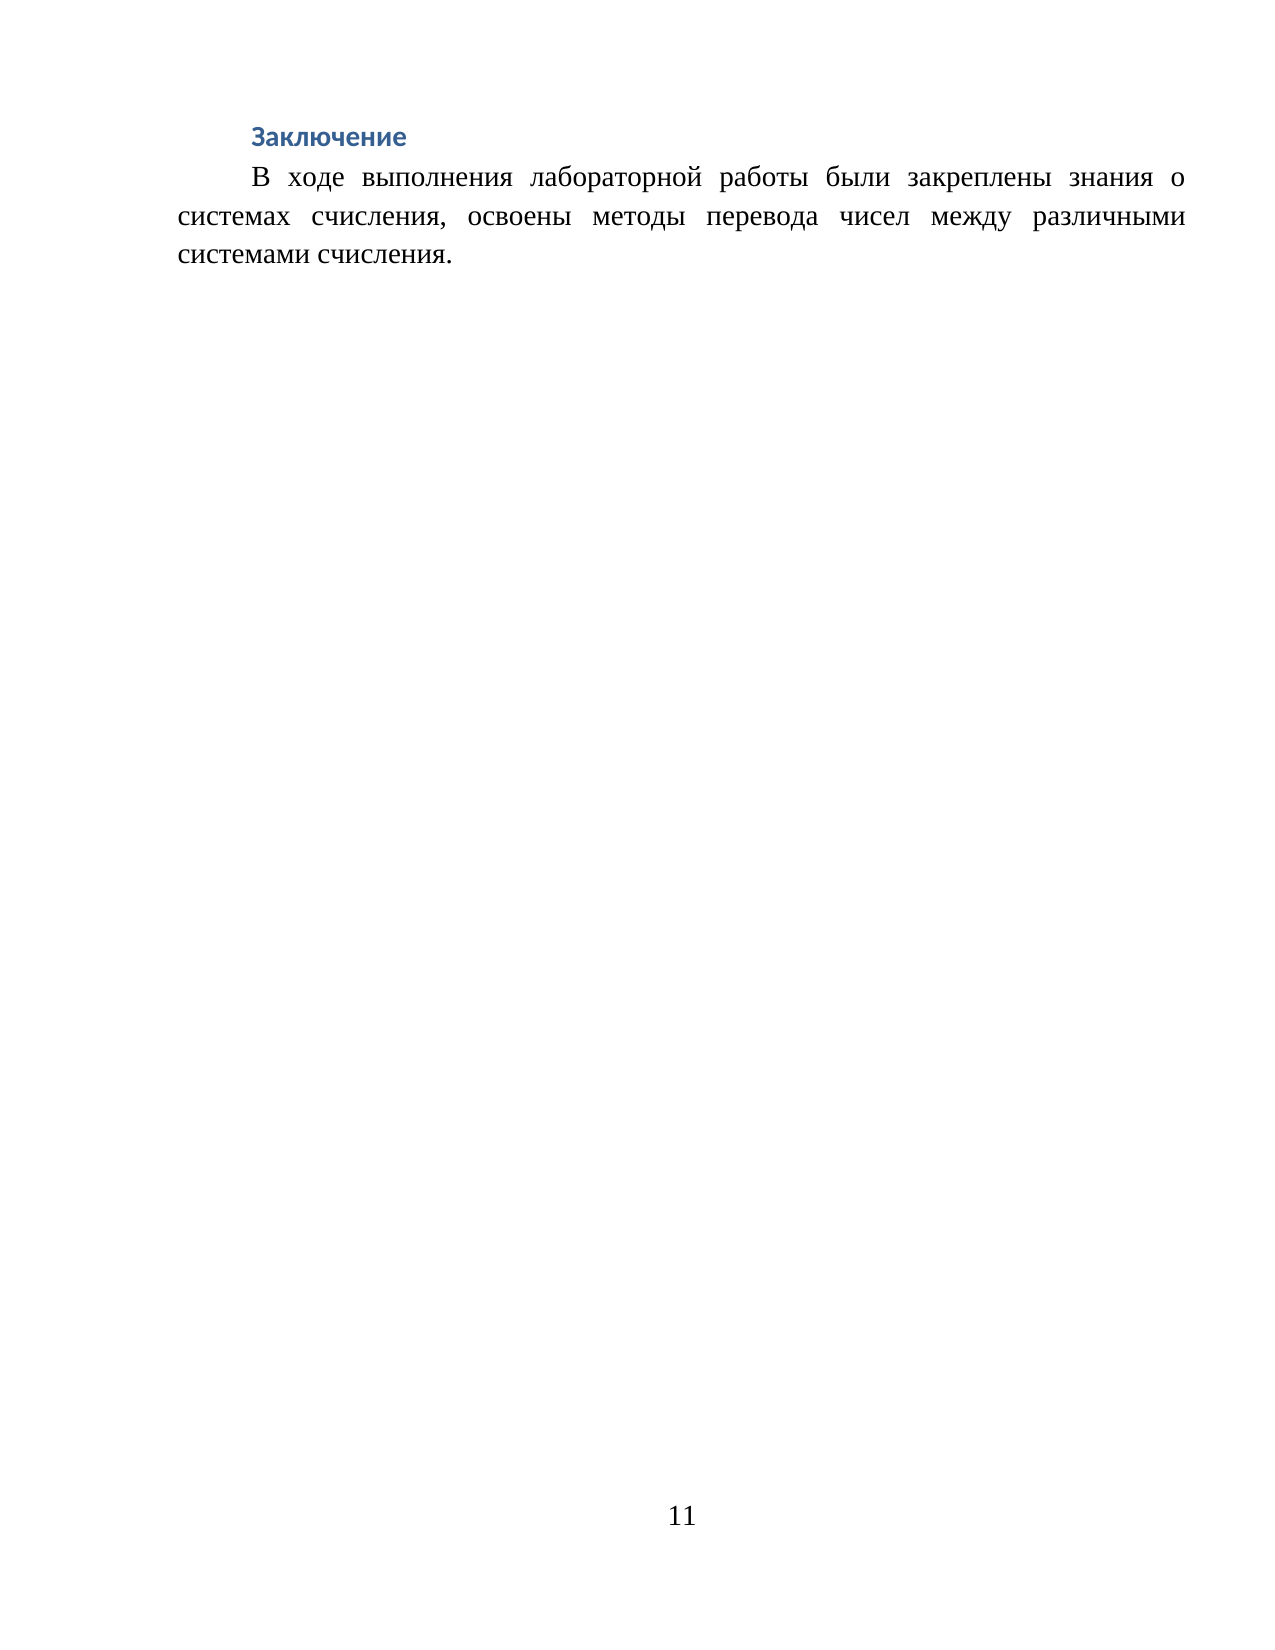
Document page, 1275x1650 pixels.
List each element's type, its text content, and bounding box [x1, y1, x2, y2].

text В ходе выполнения лабораторной работы были закреплены знания о системах счисления, освоены методы перевода чисел между различными системами счисления. [177, 159, 1186, 270]
subtitle Заключение [177, 118, 1186, 154]
